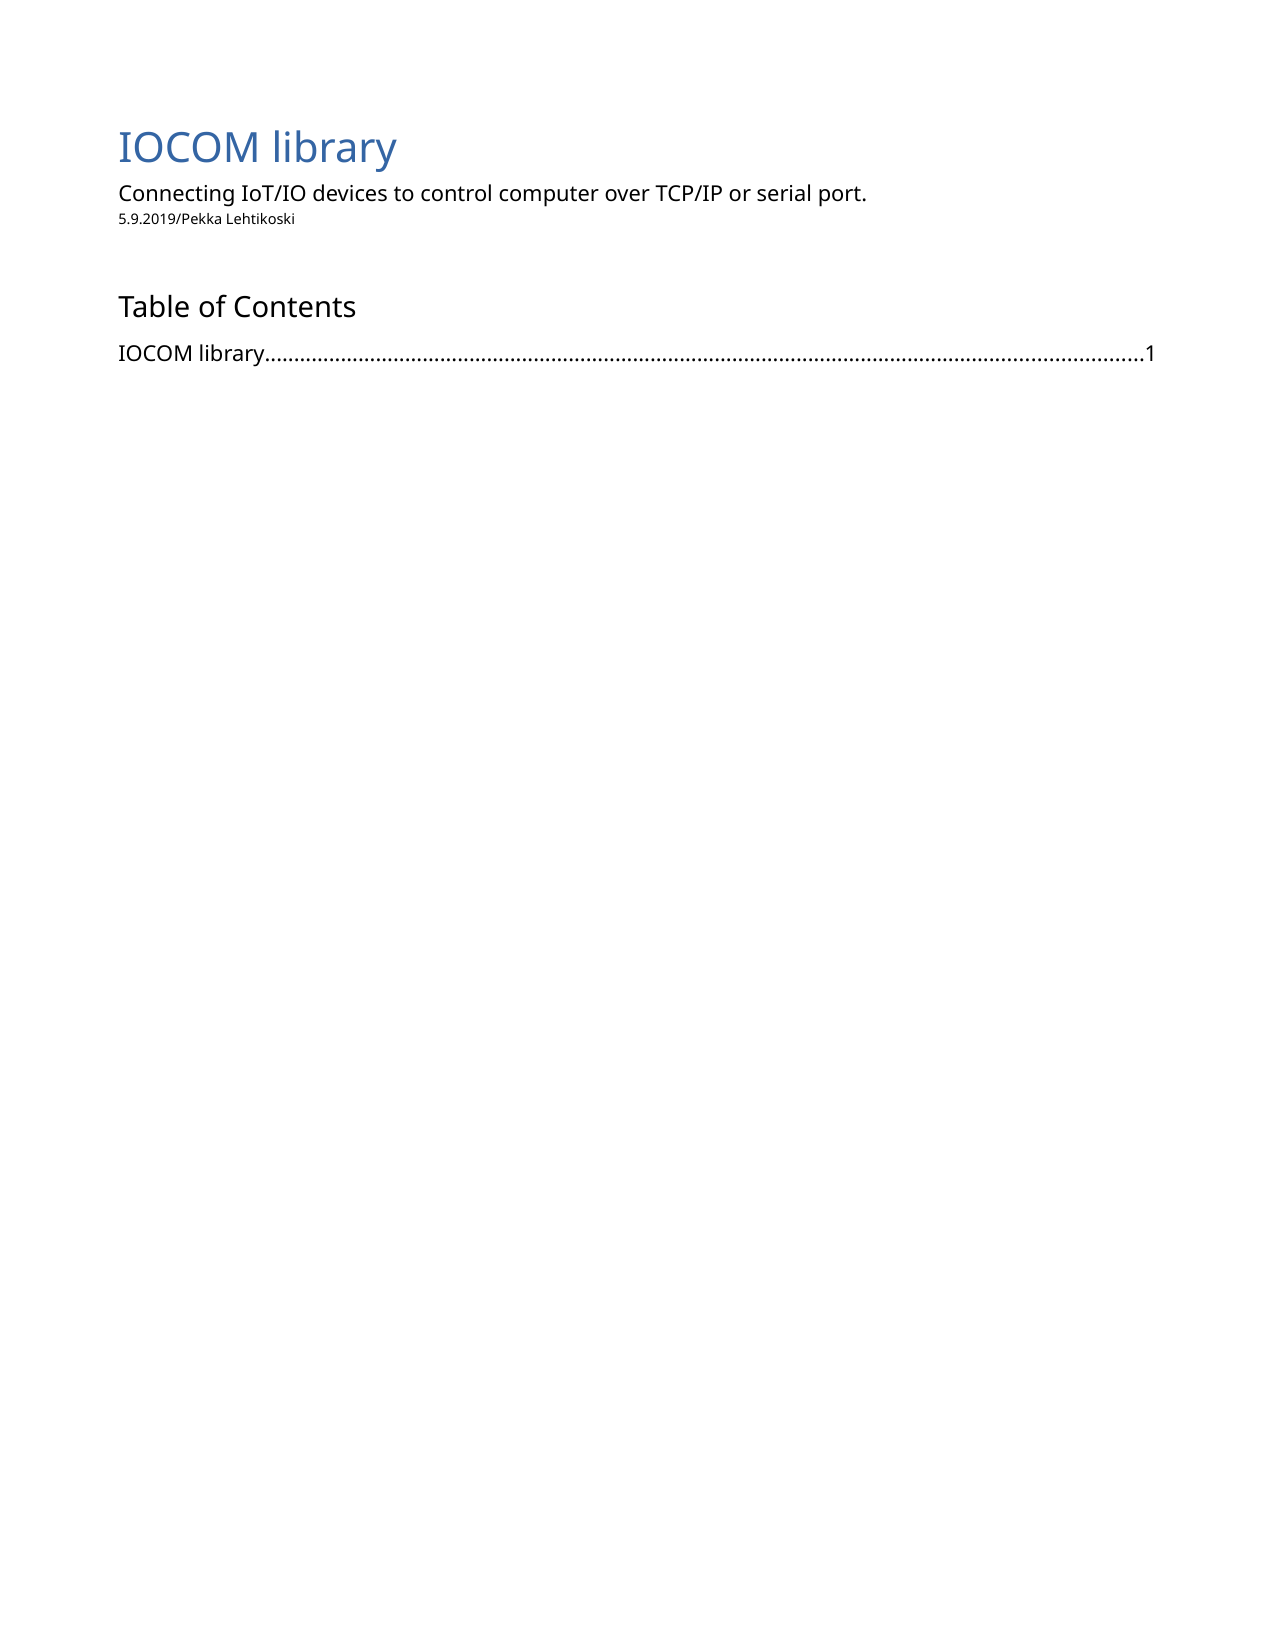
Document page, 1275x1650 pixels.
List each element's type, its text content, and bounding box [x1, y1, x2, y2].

subtitle Table of Contents [118, 286, 1157, 326]
text 5.9.2019/Pekka Lehtikoski [118, 209, 1157, 229]
text IOCOM library [118, 118, 1157, 175]
text Connecting IoT/IO devices to control computer over TCP/IP or serial port. [118, 178, 1157, 207]
text IOCOM library 1 [118, 338, 1157, 368]
